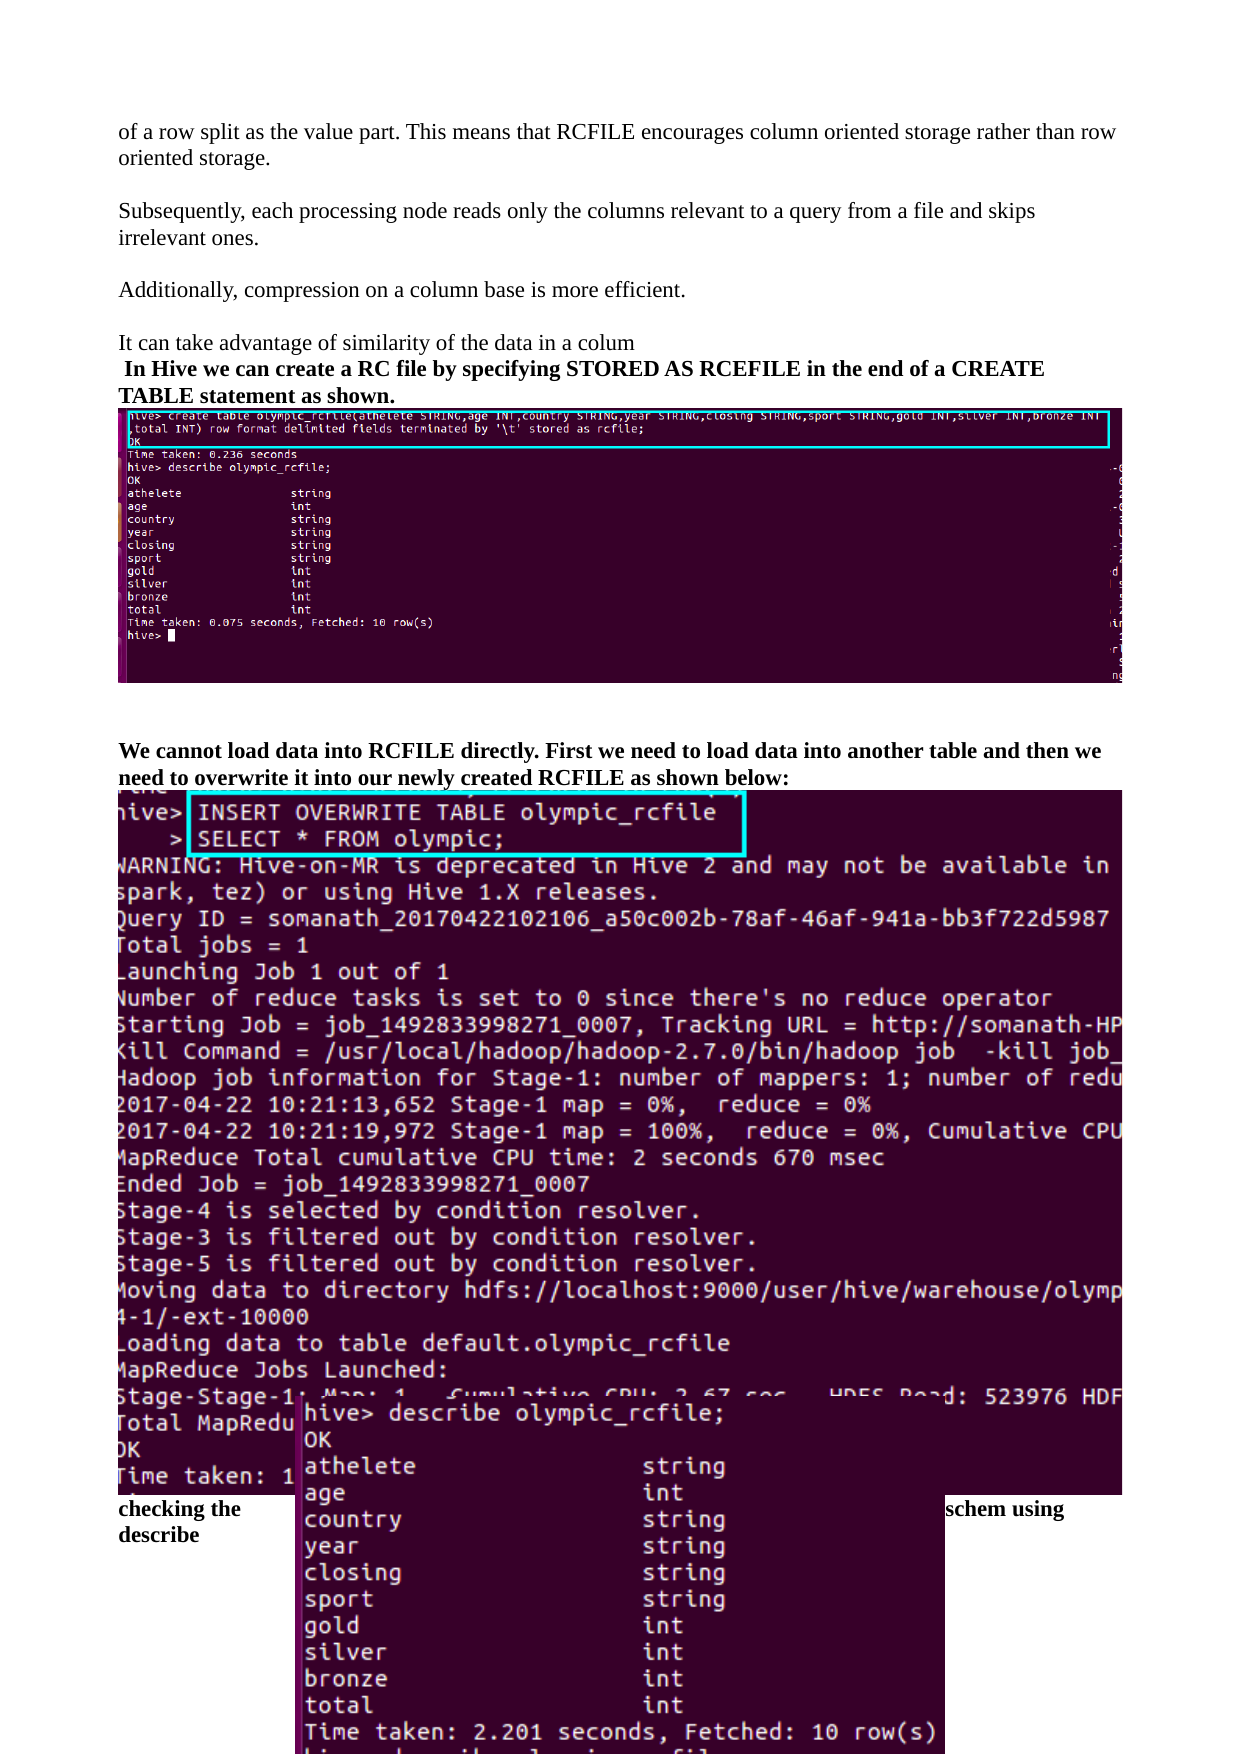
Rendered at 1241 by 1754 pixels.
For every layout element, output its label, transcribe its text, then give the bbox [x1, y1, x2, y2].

text Subsequently, each processing node reads only the columns relevant to a query from a file and skips irrelevant ones. [118, 197, 1122, 250]
text checking the schem using describe [945, 1495, 1122, 1547]
text In Hive we can create a RC file by specifying STORED AS RCEFILE in the end of a CREATE TABLE statement as shown. [118, 355, 1122, 408]
text Additionally, compression on a column base is more efficient. [118, 276, 1122, 303]
text of a row split as the value part. This means that RCFILE encourages column oriented storage rather than row oriented storage. [118, 118, 1122, 171]
text checking the schem using describe [118, 1495, 295, 1547]
text We cannot load data into RCFILE directly. First we need to load data into another table and then we need to overwrite it into our newly created RCFILE as shown below: [118, 737, 1122, 790]
text It can take advantage of similarity of the data in a colum [118, 329, 1122, 355]
